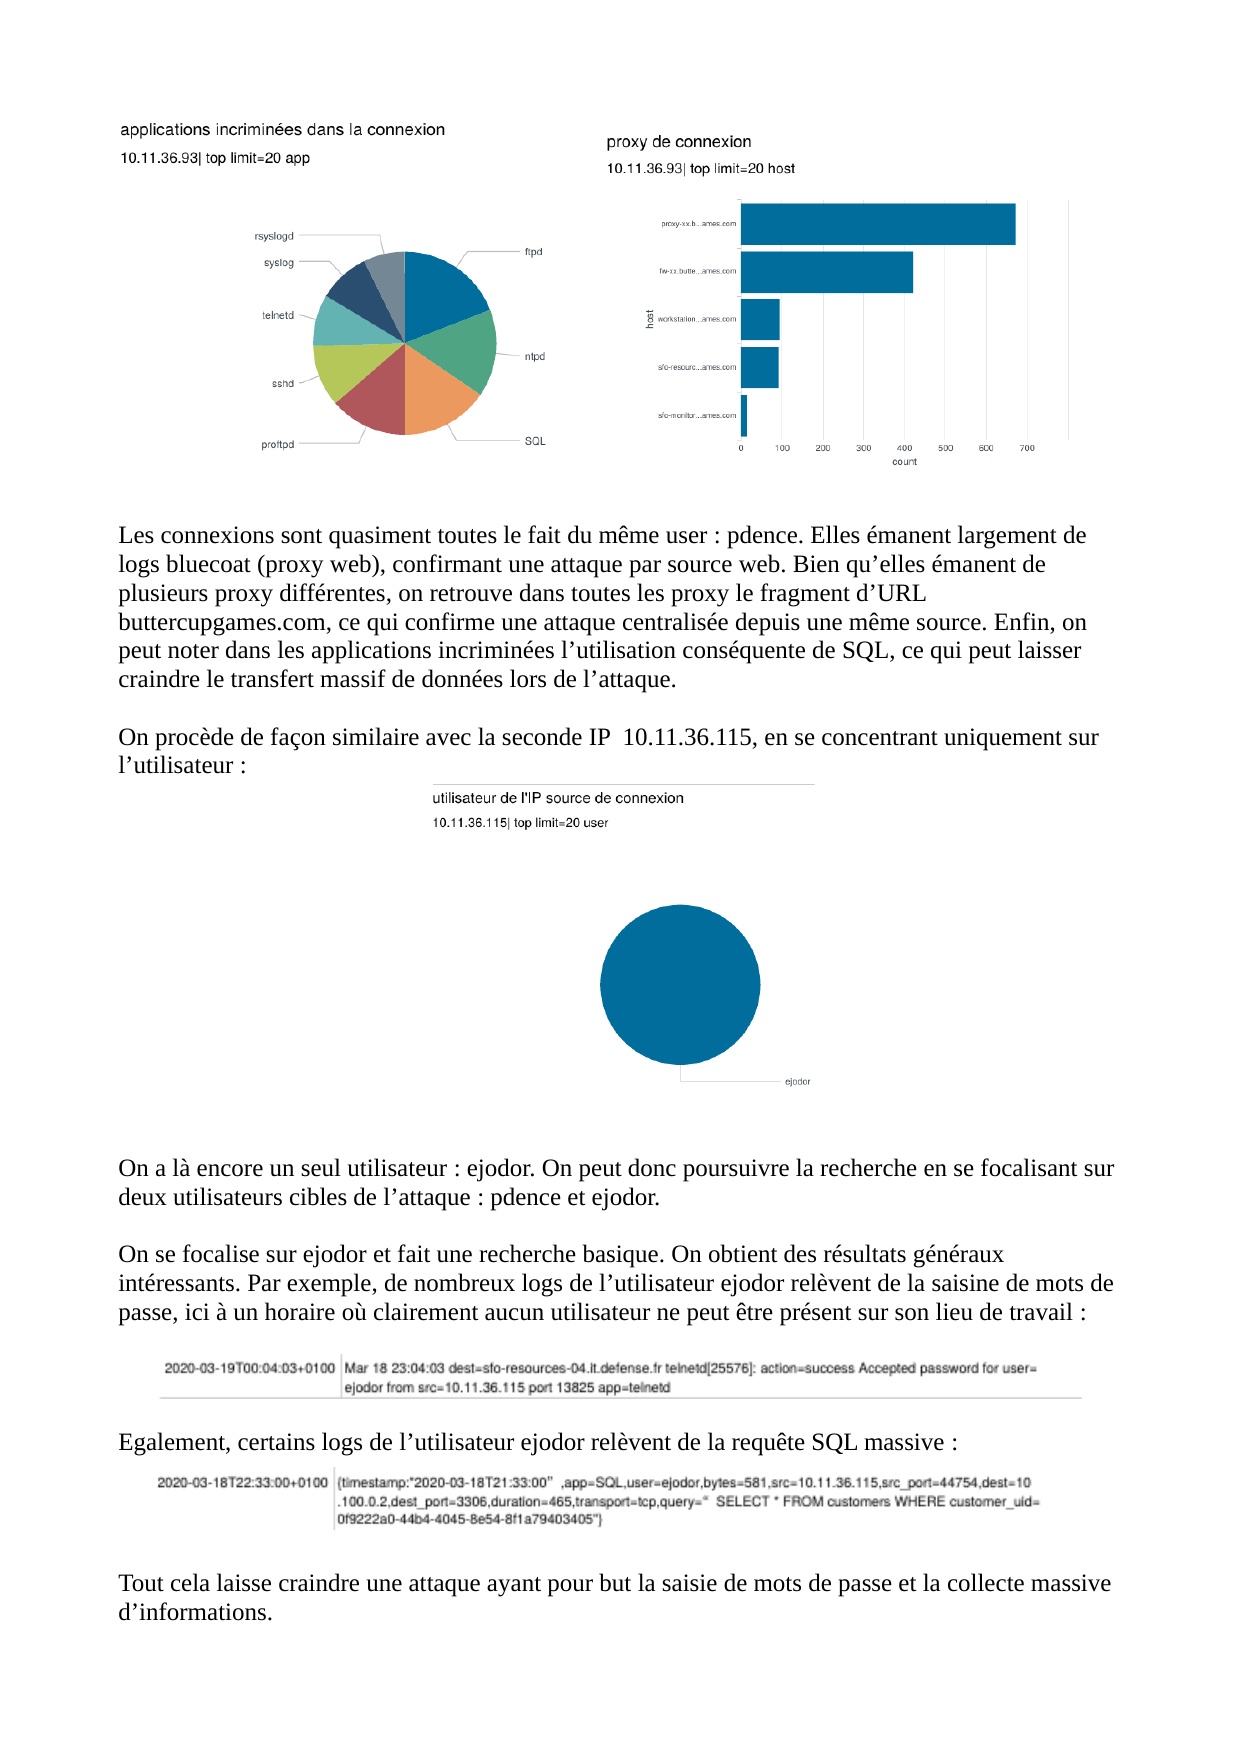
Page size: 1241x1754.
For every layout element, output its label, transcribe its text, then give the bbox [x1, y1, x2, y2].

text Tout cela laisse craindre une attaque ayant pour but la saisie de mots de passe et la collecte massive d’informations. [118, 1568, 1122, 1626]
text Les connexions sont quasiment toutes le fait du même user : pdence. Elles émanent largement de logs bluecoat (proxy web), confirmant une attaque par source web. Bien qu’elles émanent de plusieurs proxy différentes, on retrouve dans toutes les proxy le fragment d’URL buttercupgames.com, ce qui confirme une attaque centralisée depuis une même source. Enfin, on peut noter dans les applications incriminées l’utilisation conséquente de SQL, ce qui peut laisser craindre le transfert massif de données lors de l’attaque. [118, 521, 1122, 693]
picture [146, 1467, 1094, 1540]
text Egalement, certains logs de l’utilisateur ejodor relèvent de la requête SQL massive : [118, 1427, 1122, 1456]
picture [158, 1354, 1082, 1399]
text On procède de façon similaire avec la seconde IP 10.11.36.115, en se concentrant uniquement sur l’utilisateur : [118, 722, 1122, 779]
picture [601, 133, 1072, 467]
picture [116, 118, 569, 456]
picture [425, 780, 815, 1090]
text On a là encore un seul utilisateur : ejodor. On peut donc poursuivre la recherche en se focalisant sur deux utilisateurs cibles de l’attaque : pdence et ejodor. [118, 1153, 1122, 1211]
text On se focalise sur ejodor et fait une recherche basique. On obtient des résultats généraux intéressants. Par exemple, de nombreux logs de l’utilisateur ejodor relèvent de la saisine de mots de passe, ici à un horaire où clairement aucun utilisateur ne peut être présent sur son lieu de travail : [118, 1239, 1122, 1326]
